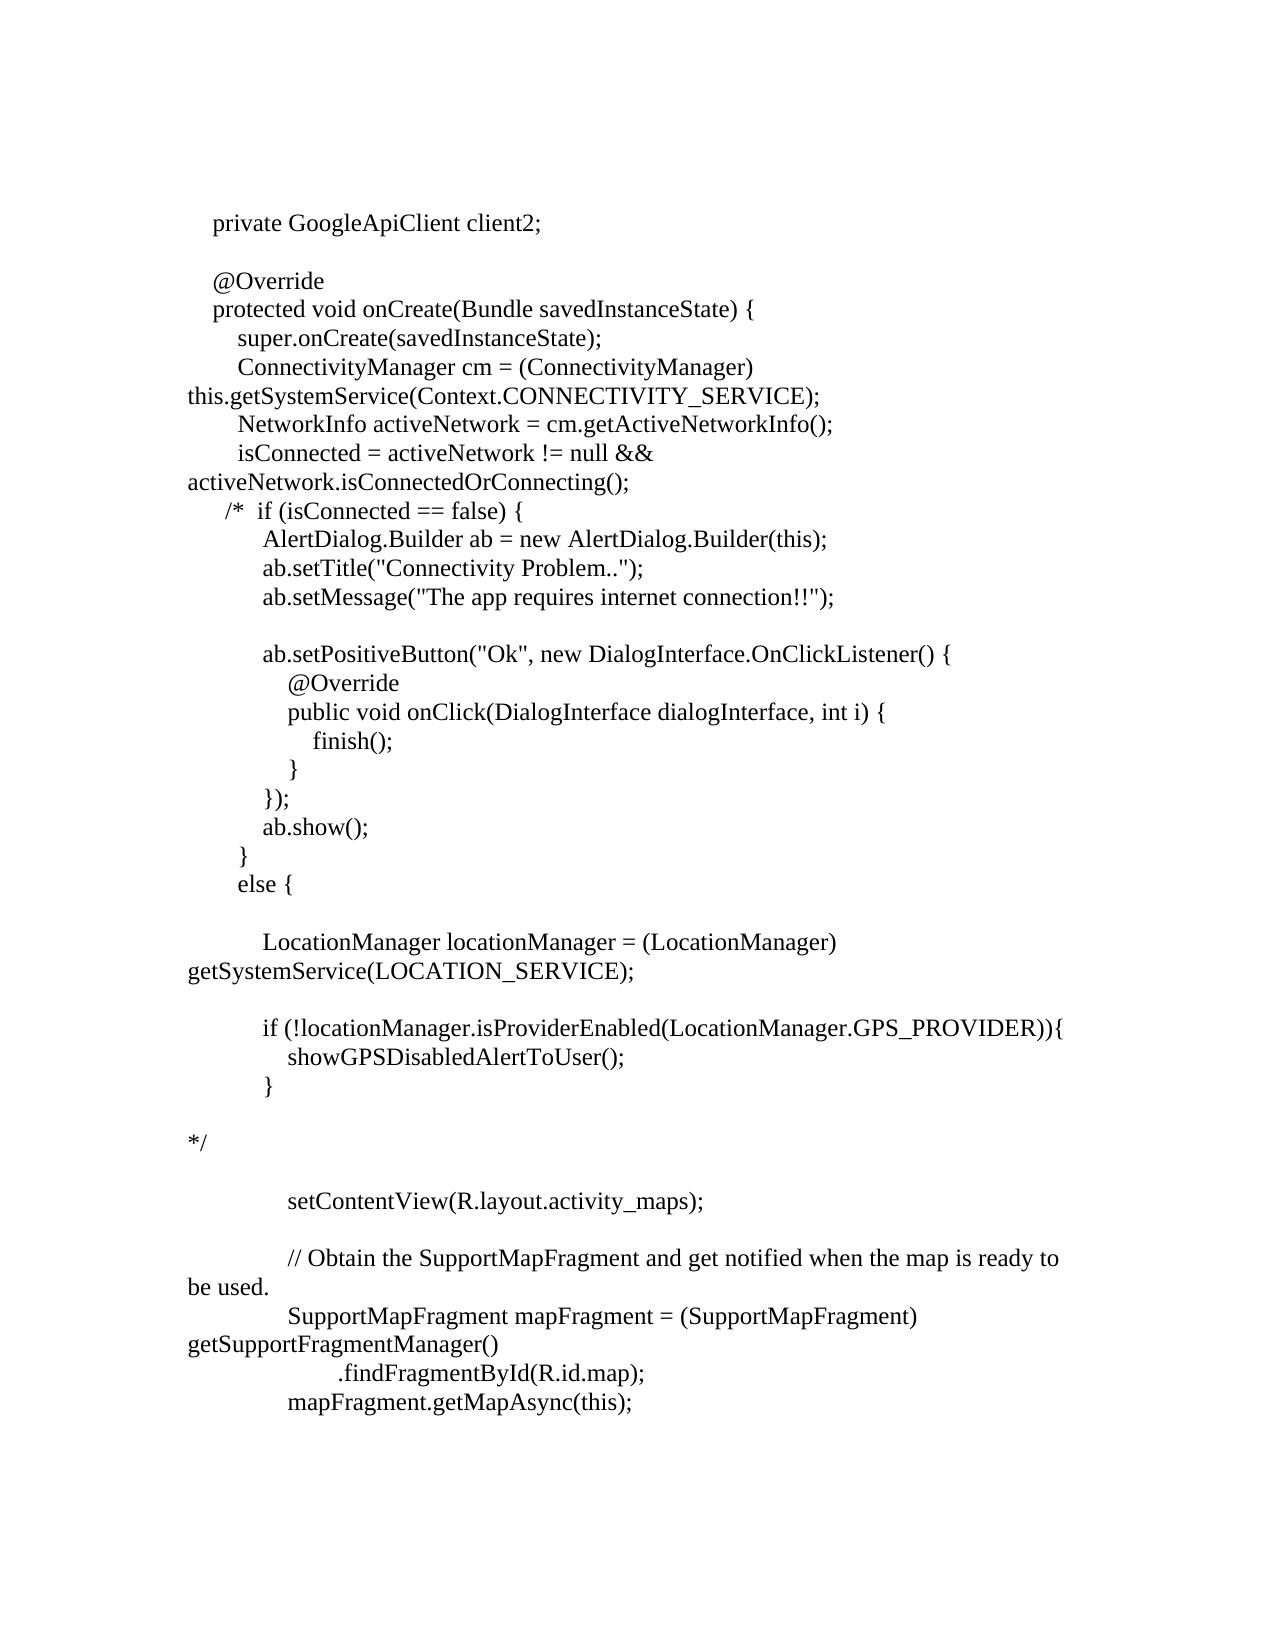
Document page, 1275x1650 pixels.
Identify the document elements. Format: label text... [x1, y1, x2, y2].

text } [187, 1071, 1087, 1099]
text ab.setPositiveButton("Ok", new DialogInterface.OnClickListener() { [187, 639, 1087, 668]
text } [187, 754, 1087, 783]
text .findFragmentById(R.id.map); [187, 1358, 1087, 1387]
text ConnectivityManager cm = (ConnectivityManager) this.getSystemService(Context.CONNECTIVITY_SERVICE); [187, 352, 1087, 409]
text AlertDialog.Builder ab = new AlertDialog.Builder(this); [187, 524, 1087, 553]
text isConnected = activeNetwork != null && activeNetwork.isConnectedOrConnecting(); [187, 438, 1087, 496]
text super.onCreate(savedInstanceState); [187, 323, 1087, 352]
text ab.show(); [187, 812, 1087, 841]
text LocationManager locationManager = (LocationManager) getSystemService(LOCATION_SERVICE); [187, 927, 1087, 984]
text private GoogleApiClient client2; [187, 208, 1087, 237]
text // Obtain the SupportMapFragment and get notified when the map is ready to be used. [187, 1243, 1087, 1301]
text mapFragment.getMapAsync(this); [187, 1387, 1087, 1416]
text if (!locationManager.isProviderEnabled(LocationManager.GPS_PROVIDER)){ [187, 1013, 1087, 1042]
text public void onClick(DialogInterface dialogInterface, int i) { [187, 697, 1087, 726]
text showGPSDisabledAlertToUser(); [187, 1042, 1087, 1071]
text SupportMapFragment mapFragment = (SupportMapFragment) getSupportFragmentManager() [187, 1301, 1087, 1358]
text else { [187, 869, 1087, 898]
text finish(); [187, 726, 1087, 754]
text /* if (isConnected == false) { [187, 496, 1087, 524]
text }); [187, 783, 1087, 812]
text NetworkInfo activeNetwork = cm.getActiveNetworkInfo(); [187, 409, 1087, 438]
text @Override [187, 668, 1087, 697]
text protected void onCreate(Bundle savedInstanceState) { [187, 294, 1087, 323]
text */ [187, 1128, 1087, 1157]
text @Override [187, 266, 1087, 294]
text ab.setMessage("The app requires internet connection!!"); [187, 582, 1087, 611]
text } [187, 841, 1087, 869]
text ab.setTitle("Connectivity Problem.."); [187, 553, 1087, 582]
text setContentView(R.layout.activity_maps); [187, 1186, 1087, 1214]
